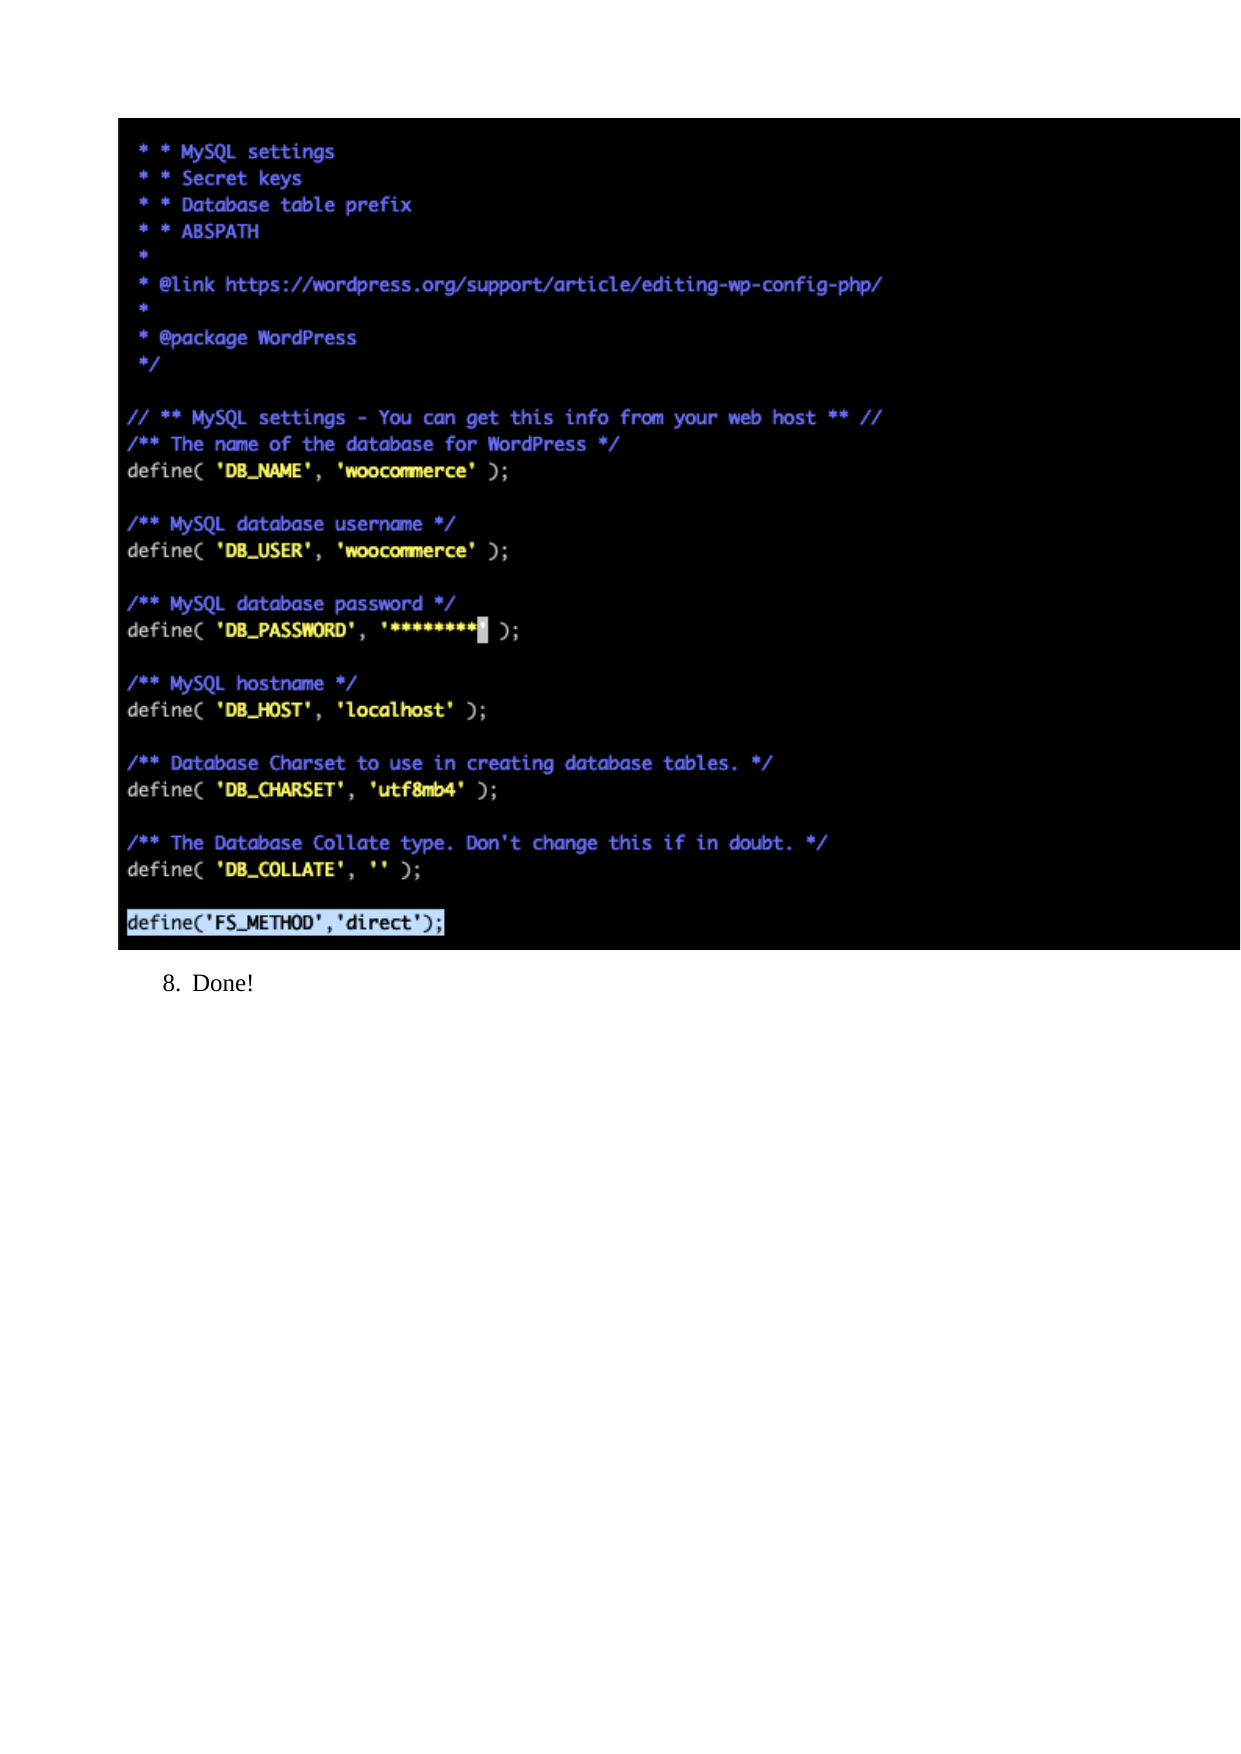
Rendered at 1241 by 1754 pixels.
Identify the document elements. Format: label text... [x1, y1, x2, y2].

list Done! [162, 968, 1122, 997]
picture [118, 118, 1241, 950]
